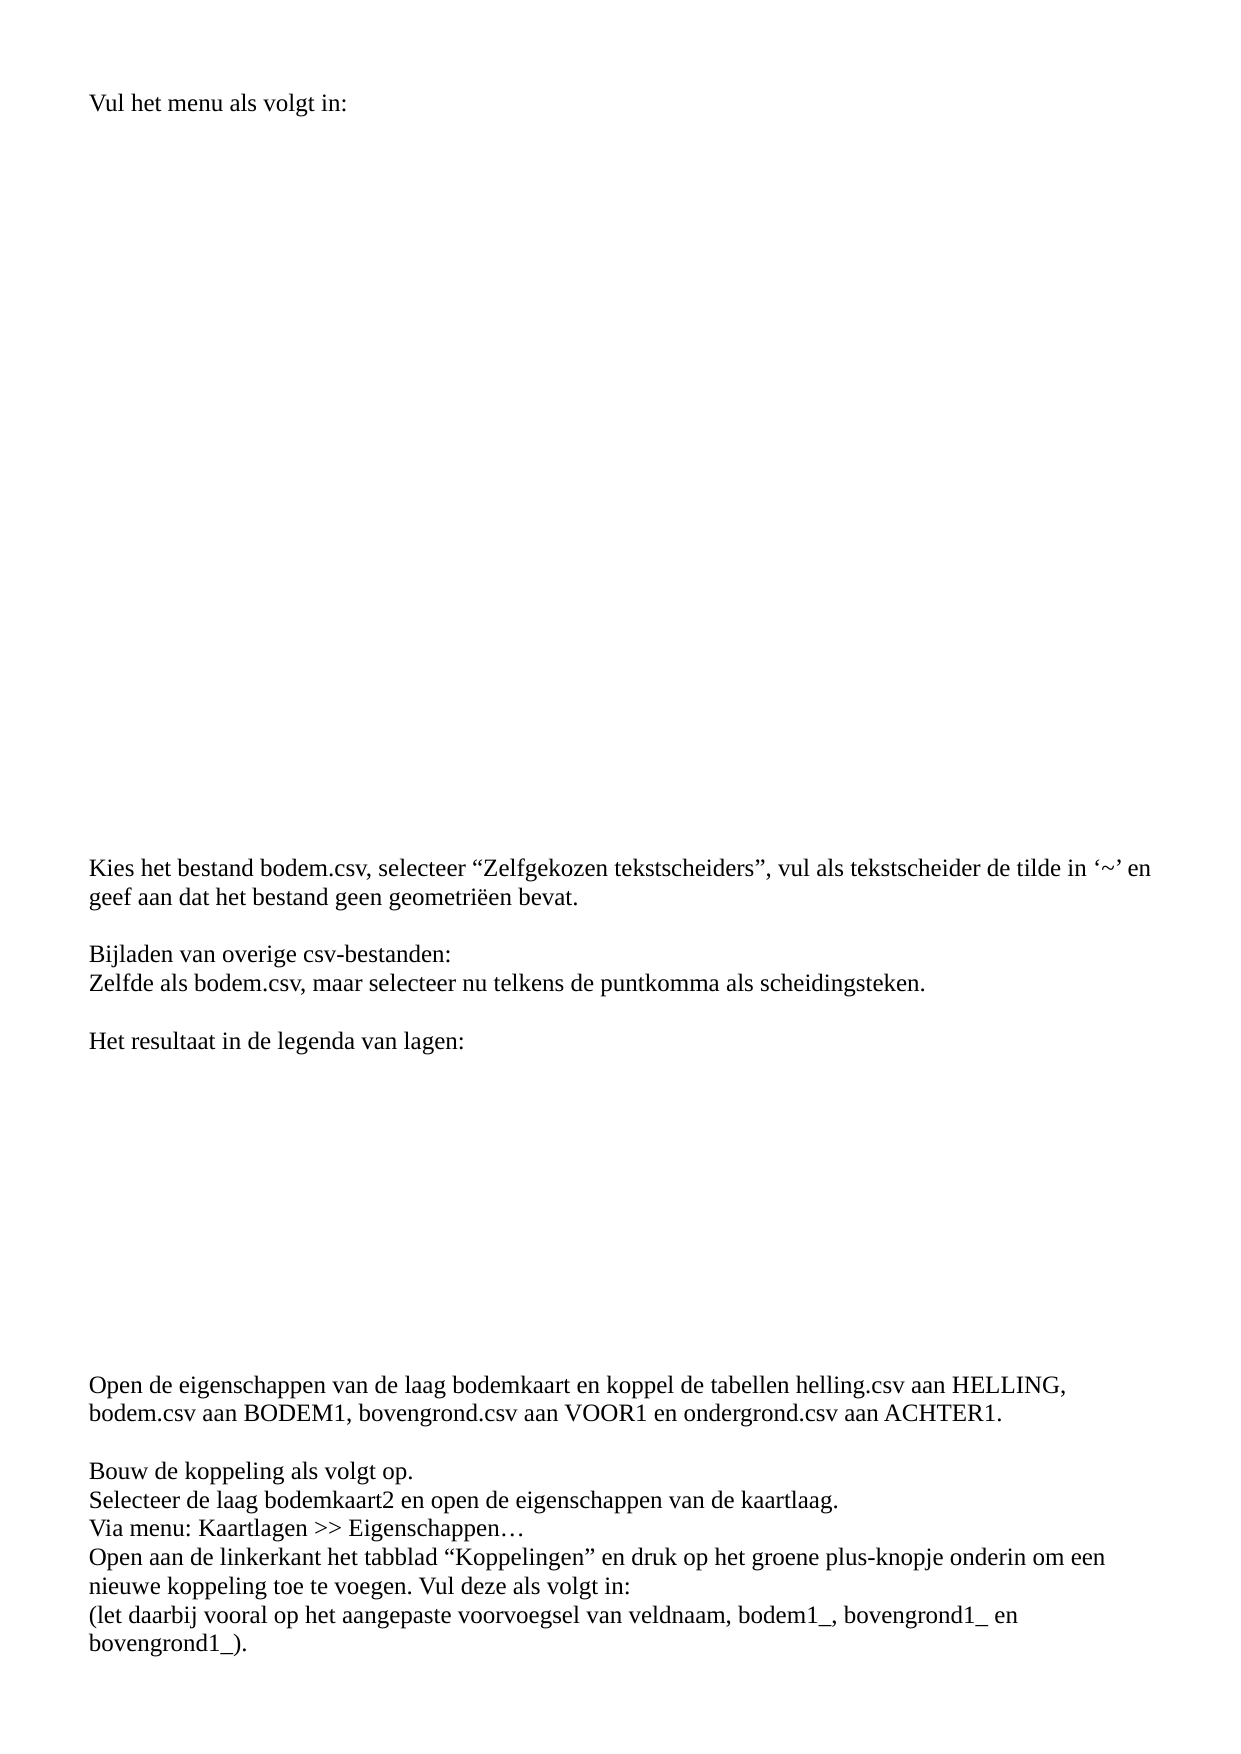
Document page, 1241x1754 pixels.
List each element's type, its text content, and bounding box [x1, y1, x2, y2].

text Kies het bestand bodem.csv, selecteer “Zelfgekozen tekstscheiders”, vul als tekstscheider de tilde in ‘~’ en geef aan dat het bestand geen geometriëen bevat. [88, 853, 1152, 911]
text Bouw de koppeling als volgt op. [88, 1456, 1152, 1485]
text (let daarbij vooral op het aangepaste voorvoegsel van veldnaam, bodem1_, bovengrond1_ en bovengrond1_). [88, 1600, 1152, 1657]
text Open de eigenschappen van de laag bodemkaart en koppel de tabellen helling.csv aan HELLING, bodem.csv aan BODEM1, bovengrond.csv aan VOOR1 en ondergrond.csv aan ACHTER1. [88, 1370, 1152, 1427]
text Zelfde als bodem.csv, maar selecteer nu telkens de puntkomma als scheidingsteken. [88, 968, 1152, 997]
text Het resultaat in de legenda van lagen: [88, 1026, 1152, 1054]
text Bijladen van overige csv-bestanden: [88, 939, 1152, 968]
text Open aan de linkerkant het tabblad “Koppelingen” en druk op het groene plus-knopje onderin om een nieuwe koppeling toe te voegen. Vul deze als volgt in: [88, 1542, 1152, 1600]
text Via menu: Kaartlagen >> Eigenschappen… [88, 1513, 1152, 1542]
text Vul het menu als volgt in: [88, 88, 1152, 117]
text Selecteer de laag bodemkaart2 en open de eigenschappen van de kaartlaag. [88, 1485, 1152, 1513]
